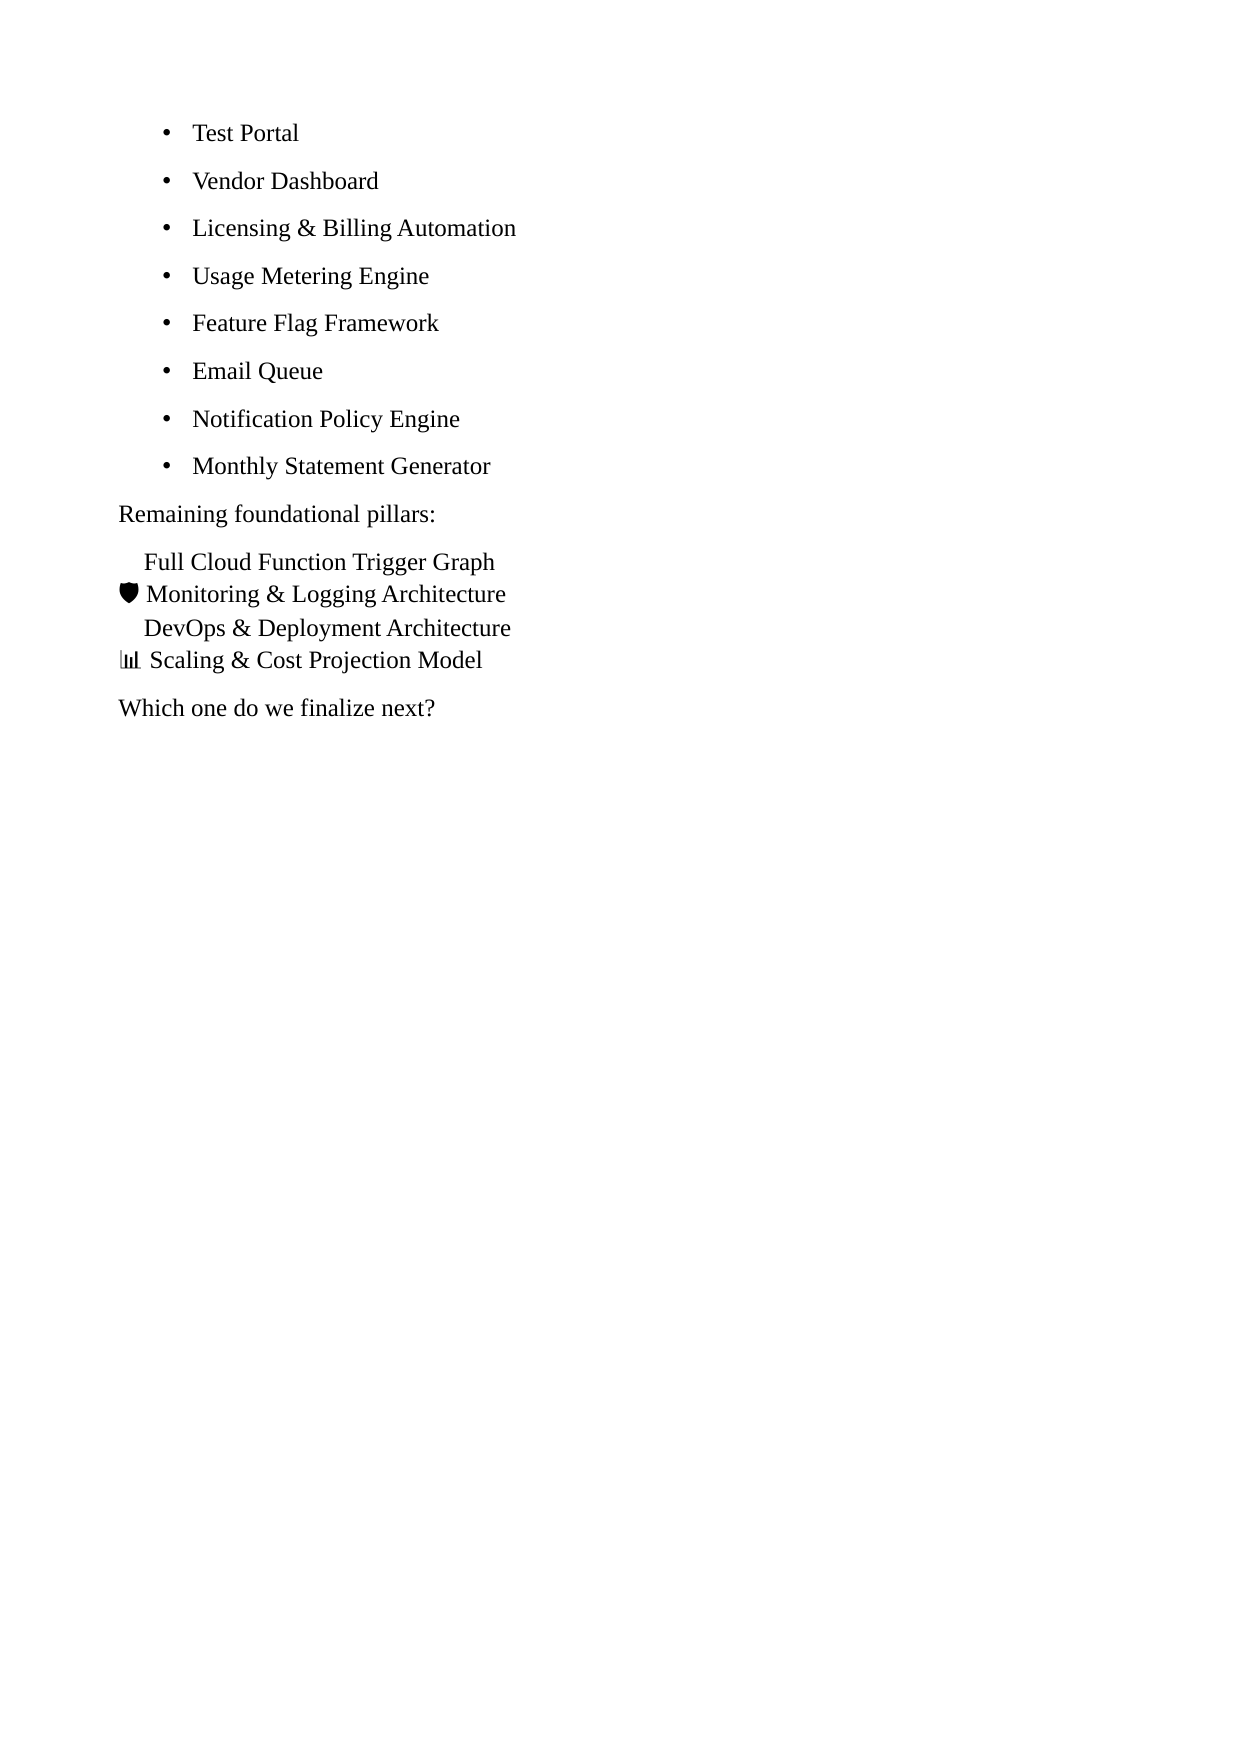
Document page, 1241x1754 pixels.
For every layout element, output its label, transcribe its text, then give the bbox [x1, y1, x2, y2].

list Email Queue [162, 356, 1122, 385]
list Feature Flag Framework [162, 308, 1122, 337]
list Vendor Dashboard [162, 166, 1122, 194]
list Licensing & Billing Automation [162, 213, 1122, 242]
text Which one do we finalize next? [118, 693, 1122, 722]
list Monthly Statement Generator [162, 451, 1122, 480]
list Usage Metering Engine [162, 261, 1122, 290]
list Test Portal [162, 118, 1122, 147]
list Notification Policy Engine [162, 404, 1122, 432]
text 🔄 Full Cloud Function Trigger Graph 🛡 Monitoring & Logging Architecture 🚀 DevOps & Deployment Architecture 📊 Scaling & Cost Projection Model [118, 547, 1122, 674]
text Remaining foundational pillars: [118, 499, 1122, 528]
